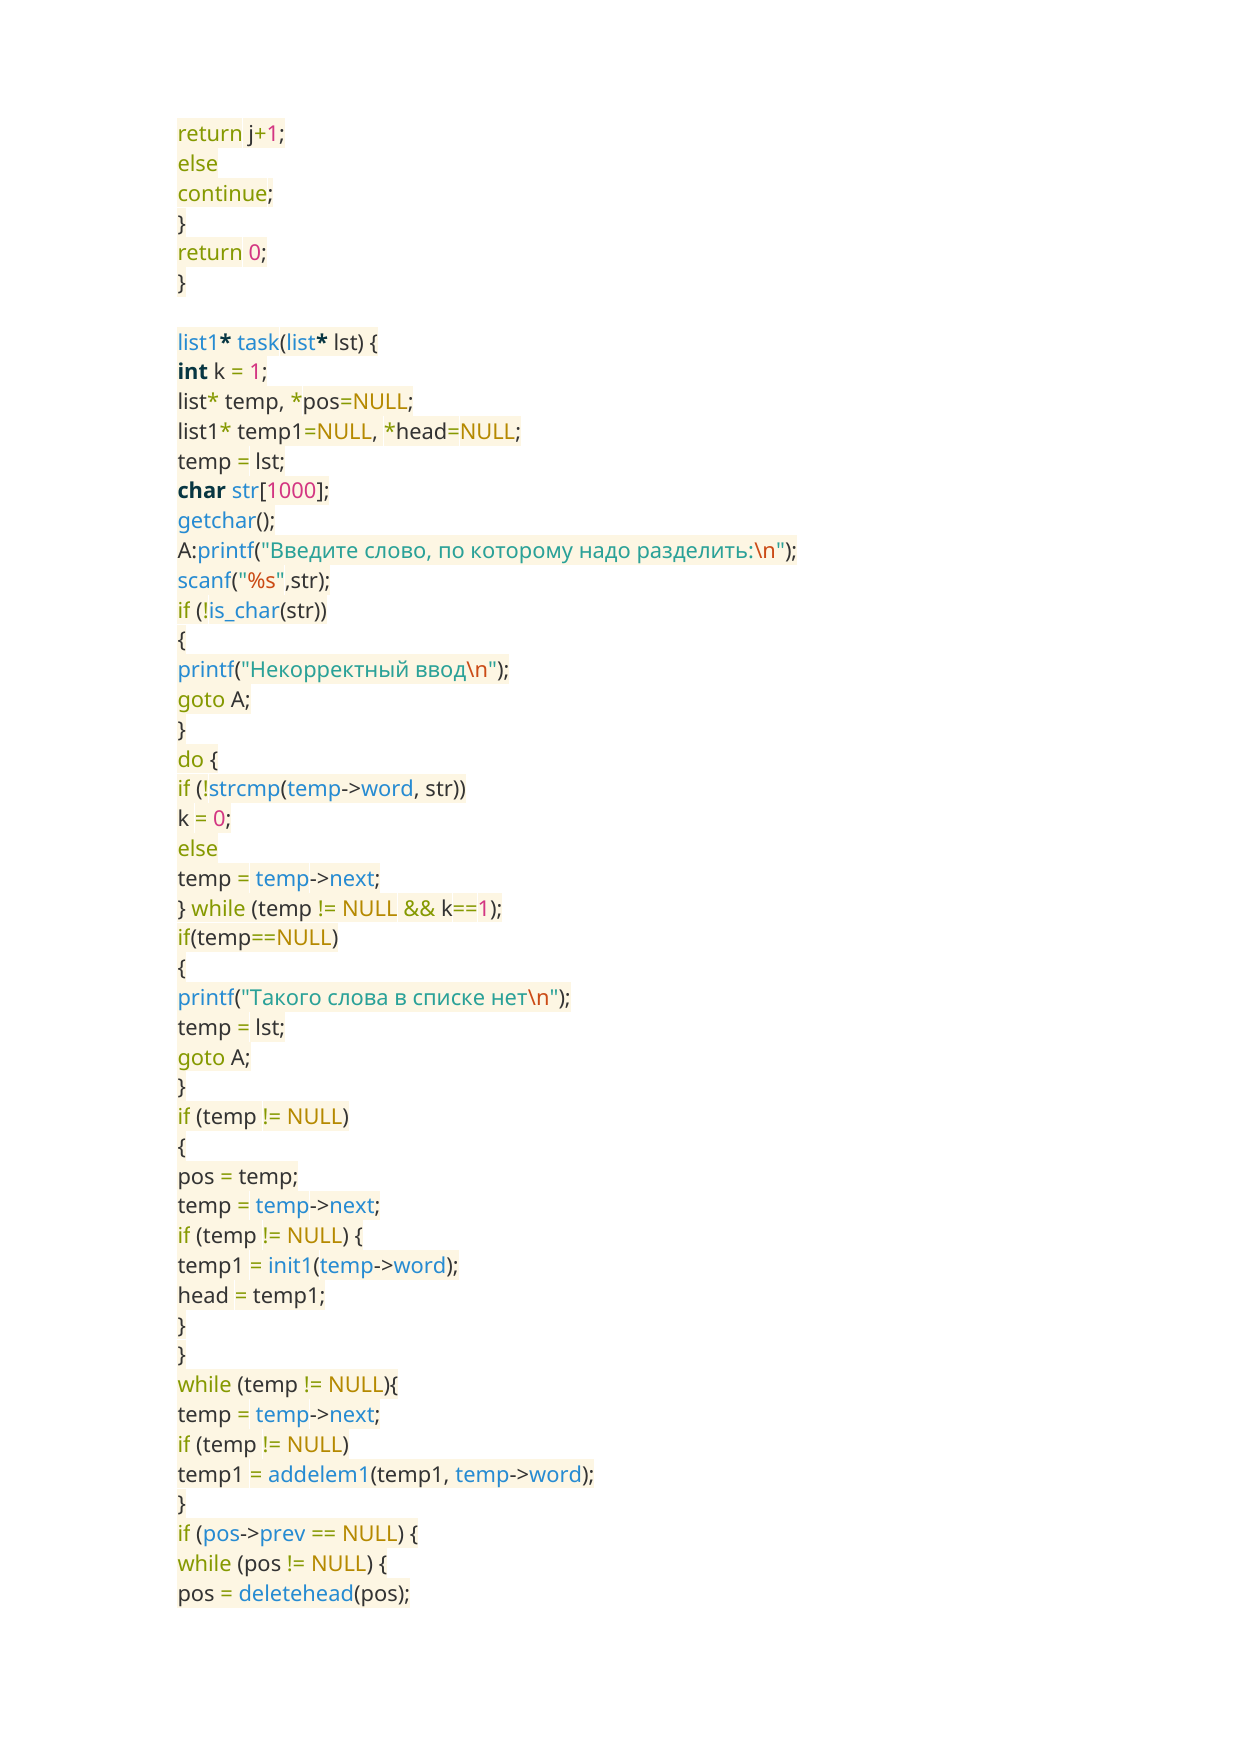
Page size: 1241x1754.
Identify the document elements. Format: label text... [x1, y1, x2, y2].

text temp = temp->next; [177, 863, 1152, 893]
text list1* temp1=NULL, *head=NULL; [177, 416, 1152, 446]
text char str[1000]; [177, 476, 1152, 505]
text temp = lst; [177, 1012, 1152, 1042]
text } [177, 1339, 1152, 1369]
text } [177, 714, 1152, 744]
text temp = lst; [177, 446, 1152, 476]
text { [177, 952, 1152, 982]
text { [177, 624, 1152, 654]
text } while (temp != NULL && k==1); [177, 893, 1152, 922]
text } [177, 267, 1152, 297]
text getchar(); [177, 505, 1152, 535]
text return j+1; [177, 118, 1152, 148]
text printf("Некорректный ввод\n"); [177, 654, 1152, 684]
text { [177, 1131, 1152, 1161]
text goto A; [177, 684, 1152, 714]
text if (!strcmp(temp->word, str)) [177, 773, 1152, 803]
text pos = deletehead(pos); [177, 1578, 1152, 1608]
text list* temp, *pos=NULL; [177, 386, 1152, 416]
text } [177, 207, 1152, 237]
text continue; [177, 178, 1152, 207]
text list1* task(list* lst) { [177, 327, 1152, 356]
text pos = temp; [177, 1161, 1152, 1191]
text do { [177, 744, 1152, 773]
text k = 0; [177, 803, 1152, 833]
text while (pos != NULL) { [177, 1548, 1152, 1578]
text if (temp != NULL) { [177, 1220, 1152, 1250]
text } [177, 1488, 1152, 1518]
text if(temp==NULL) [177, 922, 1152, 952]
text temp1 = init1(temp->word); [177, 1250, 1152, 1280]
text printf("Такого слова в списке нет\n"); [177, 982, 1152, 1012]
text if (temp != NULL) [177, 1429, 1152, 1459]
text temp1 = addelem1(temp1, temp->word); [177, 1459, 1152, 1488]
text A:printf("Введите слово, по которому надо разделить:\n"); [177, 535, 1152, 565]
text while (temp != NULL){ [177, 1369, 1152, 1399]
text scanf("%s",str); [177, 565, 1152, 595]
text head = temp1; [177, 1280, 1152, 1310]
text if (pos->prev == NULL) { [177, 1518, 1152, 1548]
text temp = temp->next; [177, 1399, 1152, 1429]
text if (temp != NULL) [177, 1101, 1152, 1131]
text temp = temp->next; [177, 1191, 1152, 1220]
text if (!is_char(str)) [177, 595, 1152, 624]
text return 0; [177, 237, 1152, 267]
text } [177, 1071, 1152, 1101]
text } [177, 1310, 1152, 1339]
text else [177, 148, 1152, 178]
text goto A; [177, 1042, 1152, 1071]
text else [177, 833, 1152, 863]
text int k = 1; [177, 356, 1152, 386]
